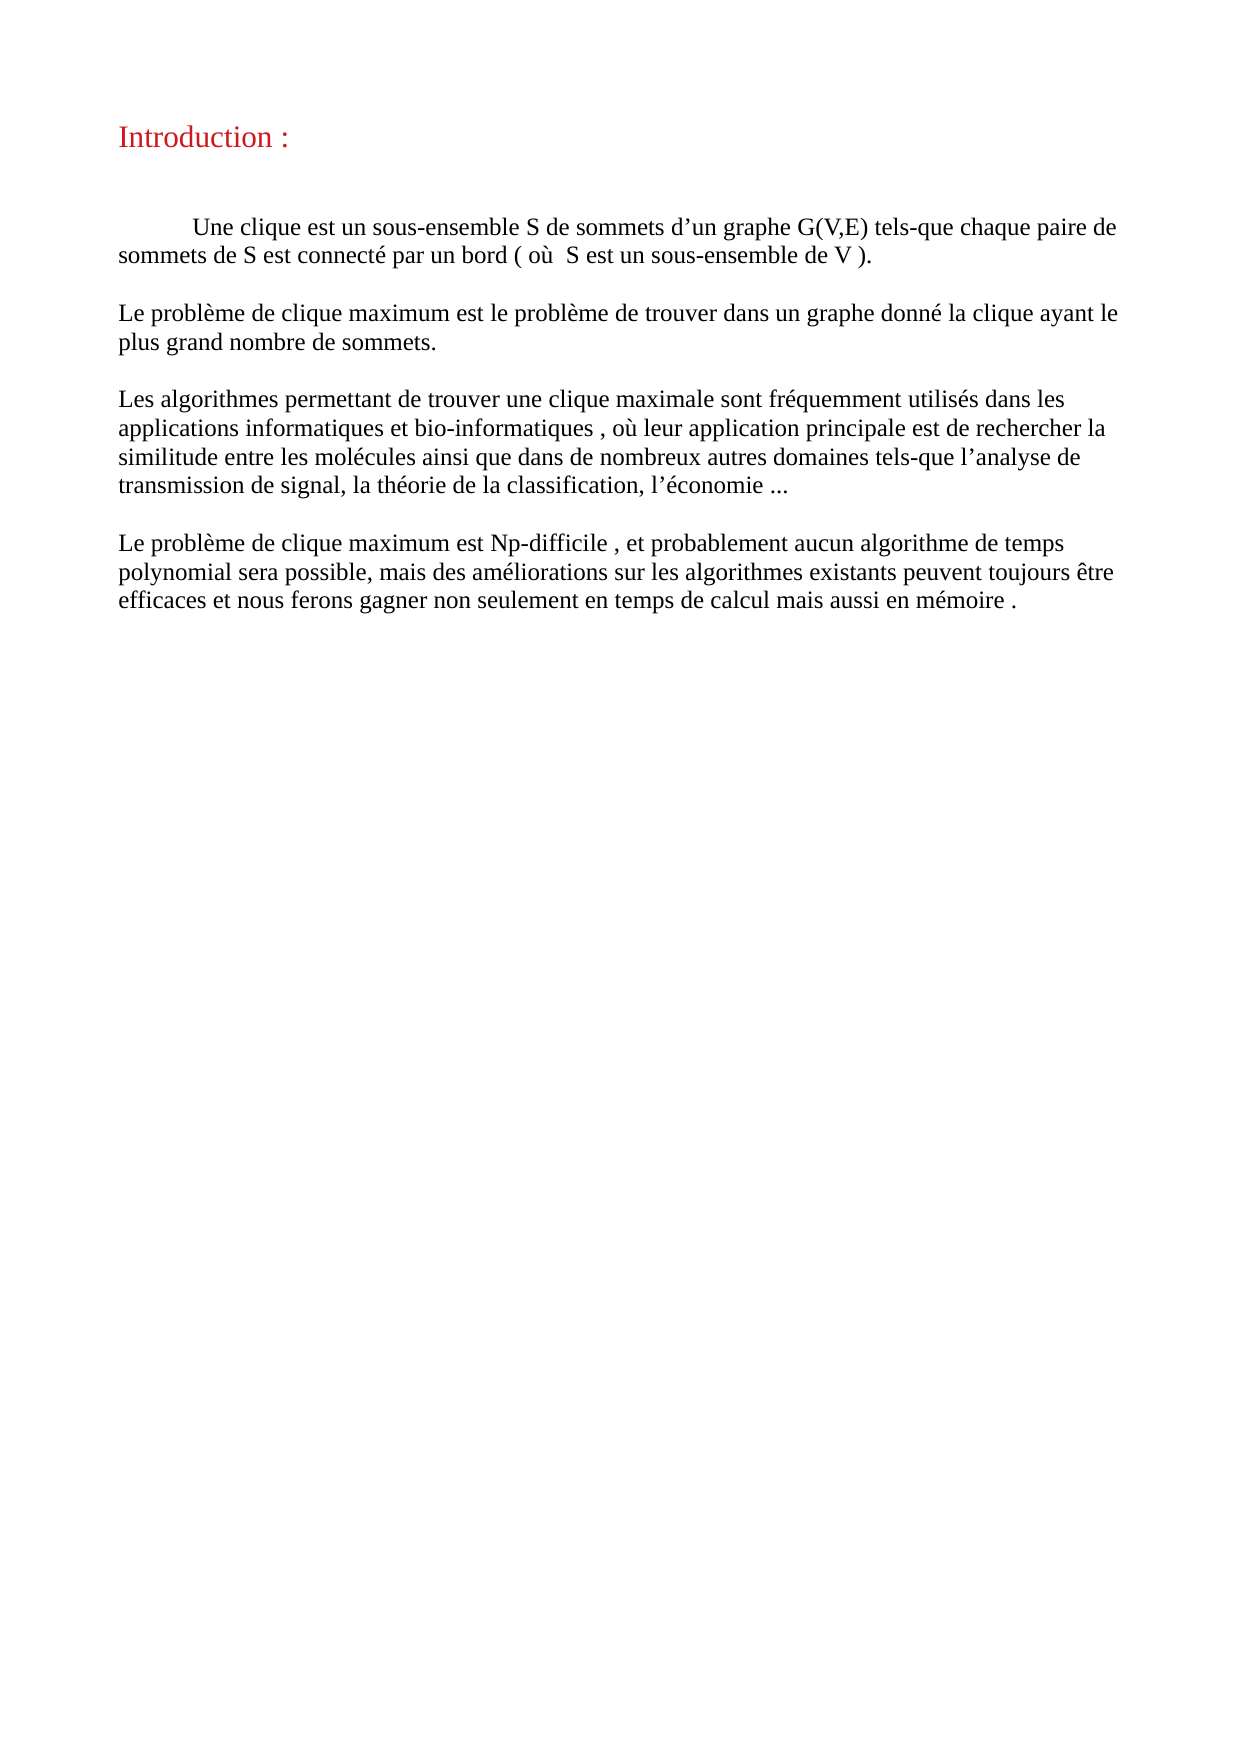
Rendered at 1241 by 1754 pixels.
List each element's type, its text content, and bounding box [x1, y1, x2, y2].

text Le problème de clique maximum est le problème de trouver dans un graphe donné la clique ayant le plus grand nombre de sommets. [118, 298, 1122, 355]
text Une clique est un sous-ensemble S de sommets d’un graphe G(V,E) tels-que chaque paire de sommets de S est connecté par un bord ( où S est un sous-ensemble de V ). [118, 212, 1122, 269]
text Introduction : [118, 118, 1122, 154]
text Le problème de clique maximum est Np-difficile , et probablement aucun algorithme de temps polynomial sera possible, mais des améliorations sur les algorithmes existants peuvent toujours être efficaces et nous ferons gagner non seulement en temps de calcul mais aussi en mémoire . [118, 499, 1122, 614]
text Les algorithmes permettant de trouver une clique maximale sont fréquemment utilisés dans les applications informatiques et bio-informatiques , où leur application principale est de rechercher la similitude entre les molécules ainsi que dans de nombreux autres domaines tels-que l’analyse de transmission de signal, la théorie de la classification, l’économie ... [118, 355, 1122, 499]
